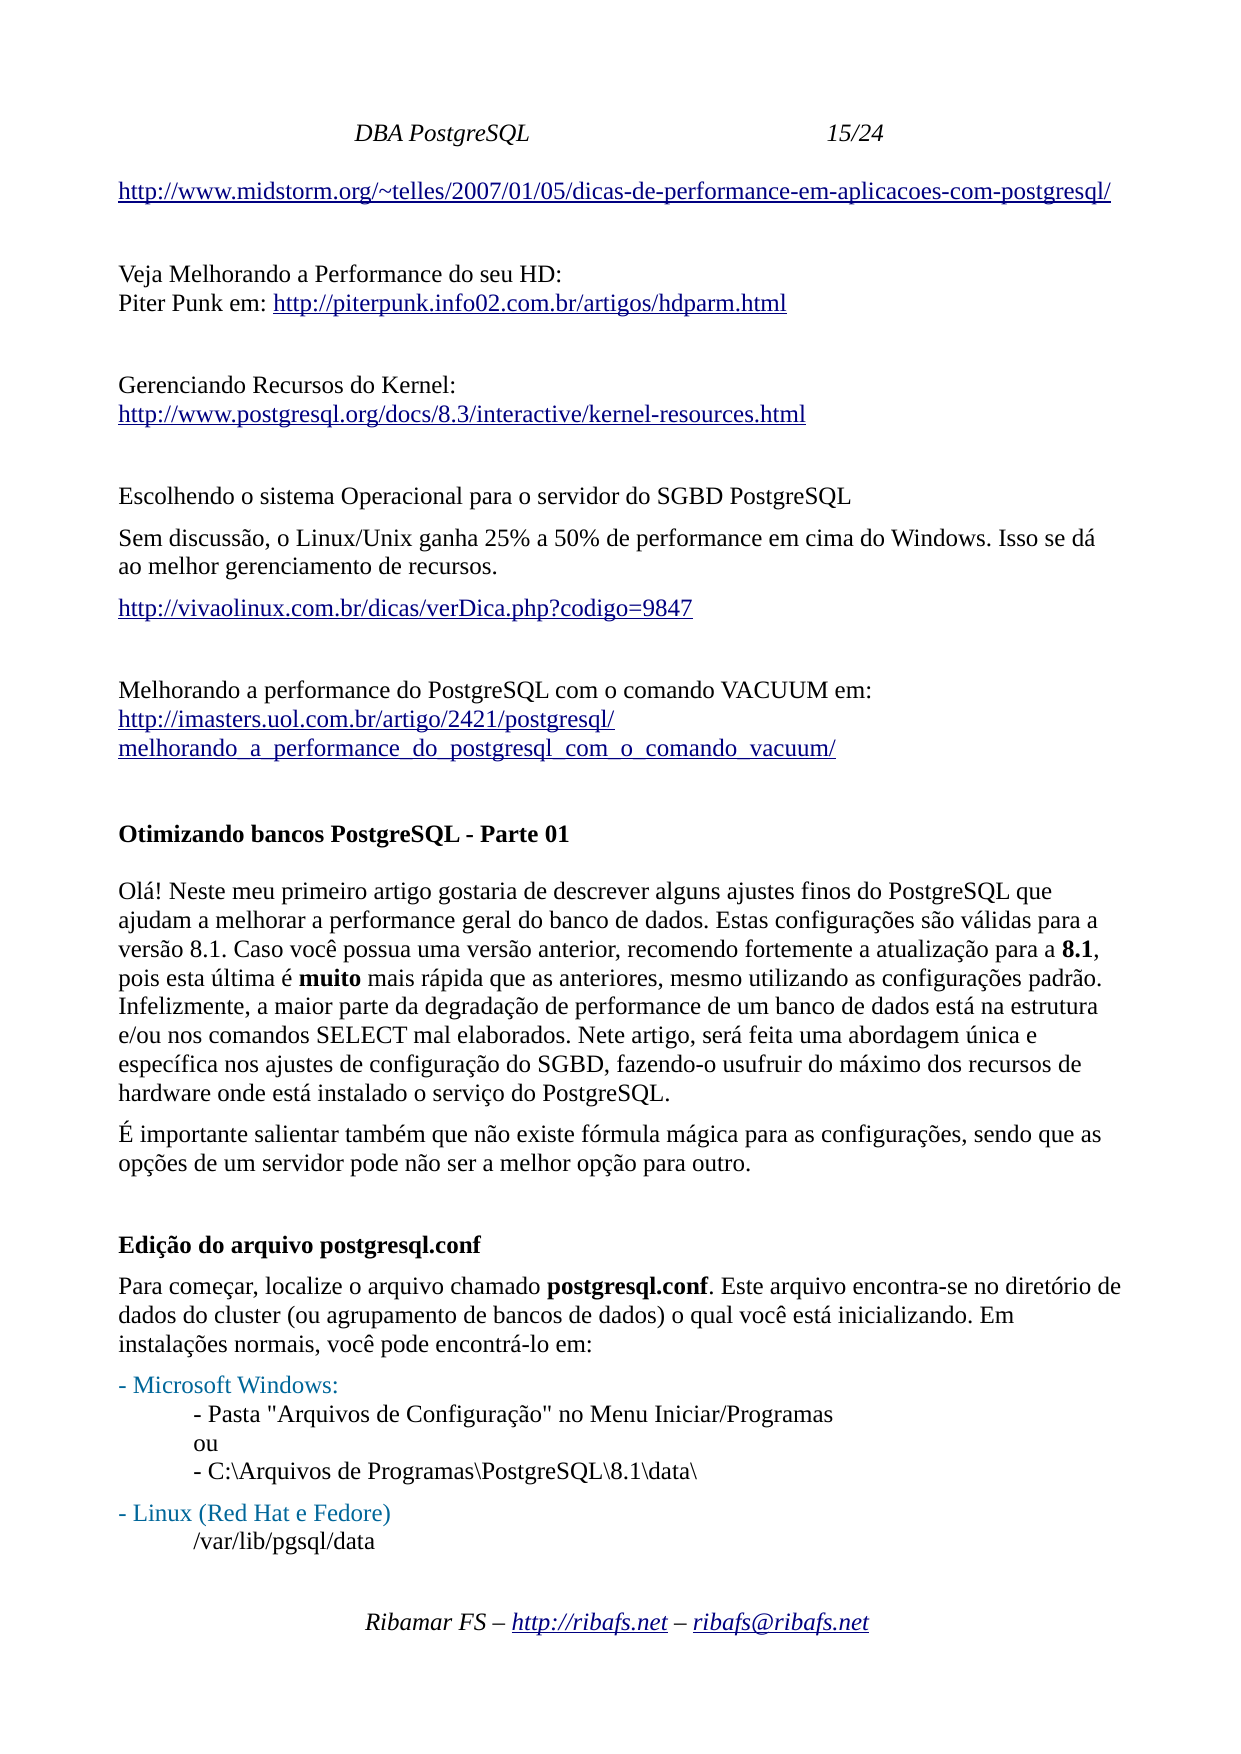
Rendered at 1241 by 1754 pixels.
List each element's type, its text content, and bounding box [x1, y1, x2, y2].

text Melhorando a performance do PostgreSQL com o comando VACUUM em: [118, 675, 1122, 704]
text Sem discussão, o Linux/Unix ganha 25% a 50% de performance em cima do Windows. Isso se dá ao melhor gerenciamento de recursos. [118, 523, 1122, 580]
text Para começar, localize o arquivo chamado postgresql.conf. Este arquivo encontra-se no diretório de dados do cluster (ou agrupamento de bancos de dados) o qual você está inicializando. Em instalações normais, você pode encontrá-lo em: [118, 1271, 1122, 1358]
text http://vivaolinux.com.br/dicas/verDica.php?codigo=9847 [118, 593, 1122, 621]
text Veja Melhorando a Performance do seu HD: [118, 259, 1122, 288]
text É importante salientar também que não existe fórmula mágica para as configurações, sendo que as opções de um servidor pode não ser a melhor opção para outro. [118, 1119, 1122, 1176]
text http://imasters.uol.com.br/artigo/2421/postgresql/melhorando_a_performance_do_postgresql_com_o_comando_vacuum/ [118, 704, 1122, 761]
text - Microsoft Windows: - Pasta "Arquivos de Configuração" no Menu Iniciar/Programas ou - C:\Arquivos de Programas\PostgreSQL\8.1\data\ [118, 1370, 1122, 1485]
text - Linux (Red Hat e Fedore) /var/lib/pgsql/data [118, 1498, 1122, 1555]
text Olá! Neste meu primeiro artigo gostaria de descrever alguns ajustes finos do PostgreSQL que ajudam a melhorar a performance geral do banco de dados. Estas configurações são válidas para a versão 8.1. Caso você possua uma versão anterior, recomendo fortemente a atualização para a 8.1, pois esta última é muito mais rápida que as anteriores, mesmo utilizando as configurações padrão. [118, 876, 1122, 991]
text Infelizmente, a maior parte da degradação de performance de um banco de dados está na estrutura e/ou nos comandos SELECT mal elaborados. Nete artigo, será feita uma abordagem única e específica nos ajustes de configuração do SGBD, fazendo-o usufruir do máximo dos recursos de hardware onde está instalado o serviço do PostgreSQL. [118, 991, 1122, 1106]
text Escolhendo o sistema Operacional para o servidor do SGBD PostgreSQL [118, 481, 1122, 510]
text Piter Punk em: http://piterpunk.info02.com.br/artigos/hdparm.html [118, 288, 1122, 316]
text Edição do arquivo postgresql.conf [118, 1230, 1122, 1259]
text http://www.midstorm.org/~telles/2007/01/05/dicas-de-performance-em-aplicacoes-com-postgresql/ [118, 176, 1122, 205]
text Otimizando bancos PostgreSQL - Parte 01 [118, 819, 1122, 848]
text Gerenciando Recursos do Kernel: http://www.postgresql.org/docs/8.3/interactive/kernel-resources.html [118, 370, 1122, 428]
